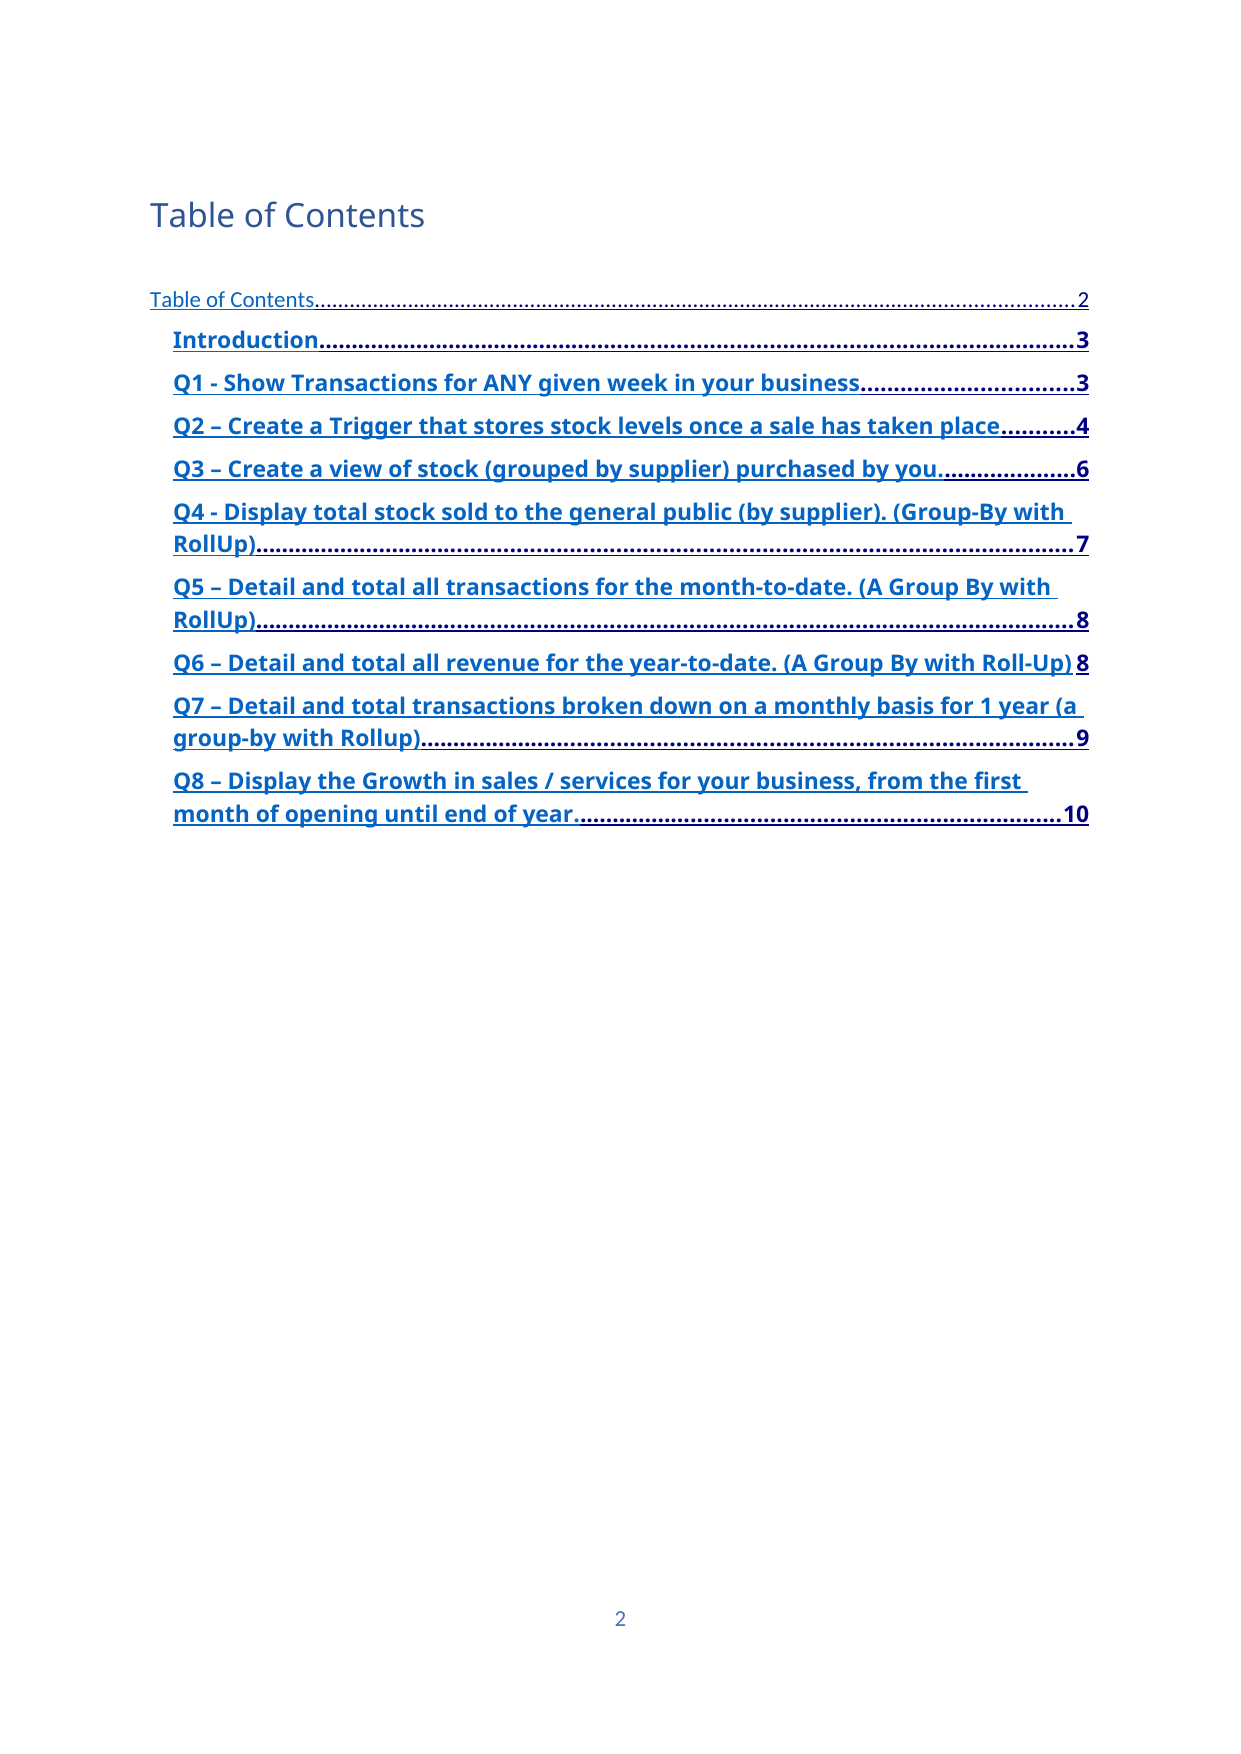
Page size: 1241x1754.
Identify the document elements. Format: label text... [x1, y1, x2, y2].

subtitle Table of Contents [150, 191, 1090, 237]
text Q7 – Detail and total transactions broken down on a monthly basis for 1 year (a group-by with Rollup) 9 [173, 690, 1090, 753]
text Table of Contents 2 [150, 285, 1090, 313]
text Q4 - Display total stock sold to the general public (by supplier). (Group-By with RollUp) 7 [173, 496, 1090, 560]
text Q3 – Create a view of stock (grouped by supplier) purchased by you. 6 [173, 453, 1090, 484]
text Q5 – Detail and total all transactions for the month-to-date. (A Group By with RollUp) 8 [173, 571, 1090, 635]
text Introduction 3 [173, 324, 1090, 356]
text Q2 – Create a Trigger that stores stock levels once a sale has taken place 4 [173, 410, 1090, 441]
text Q1 - Show Transactions for ANY given week in your business 3 [173, 367, 1090, 398]
text Q6 – Detail and total all revenue for the year-to-date. (A Group By with Roll-Up) 8 [173, 647, 1090, 678]
text Q8 – Display the Growth in sales / services for your business, from the first month of opening until end of year. 10 [173, 765, 1090, 829]
